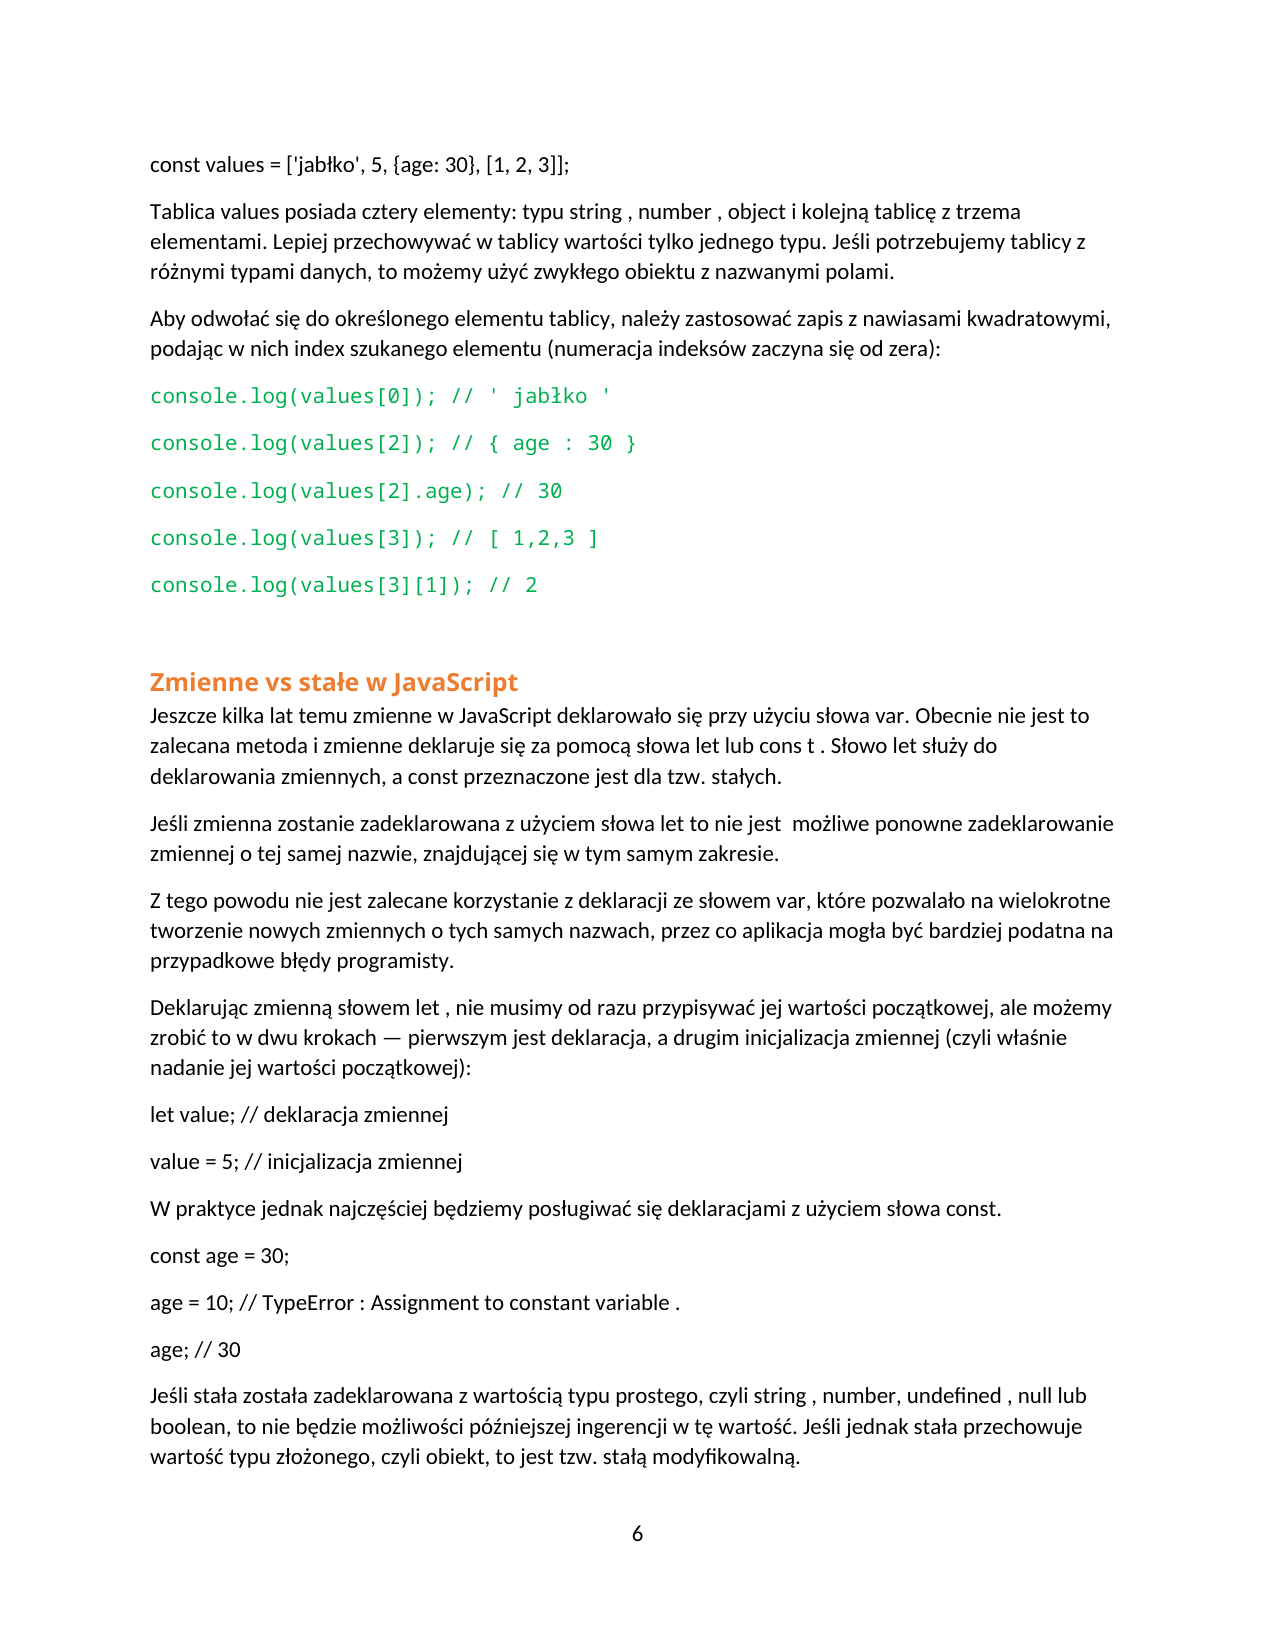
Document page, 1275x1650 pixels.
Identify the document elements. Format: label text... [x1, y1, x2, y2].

text Zmienne vs stałe w JavaScript [150, 664, 1125, 699]
text Jeśli zmienna zostanie zadeklarowana z użyciem słowa let to nie jest możliwe ponowne zadeklarowanie zmiennej o tej samej nazwie, znajdującej się w tym samym zakresie. [150, 809, 1125, 867]
text Jeszcze kilka lat temu zmienne w JavaScript deklarowało się przy użyciu słowa var. Obecnie nie jest to zalecana metoda i zmienne deklaruje się za pomocą słowa let lub cons t . Słowo let służy do deklarowania zmiennych, a const przeznaczone jest dla tzw. stałych. [150, 701, 1125, 790]
text W praktyce jednak najczęściej będziemy posługiwać się deklaracjami z użyciem słowa const. [150, 1194, 1125, 1222]
text Deklarując zmienną słowem let , nie musimy od razu przypisywać jej wartości początkowej, ale możemy zrobić to w dwu krokach — pierwszym jest deklaracja, a drugim inicjalizacja zmiennej (czyli właśnie nadanie jej wartości początkowej): [150, 993, 1125, 1081]
text age = 10; // TypeError : Assignment to constant variable . [150, 1288, 1125, 1316]
text Jeśli stała została zadeklarowana z wartością typu prostego, czyli string , number, undefined , null lub boolean, to nie będzie możliwości późniejszej ingerencji w tę wartość. Jeśli jednak stała przechowuje wartość typu złożonego, czyli obiekt, to jest tzw. stałą modyfikowalną. [150, 1382, 1125, 1470]
text age; // 30 [150, 1335, 1125, 1363]
text value = 5; // inicjalizacja zmiennej [150, 1147, 1125, 1175]
text const age = 30; [150, 1241, 1125, 1269]
text Z tego powodu nie jest zalecane korzystanie z deklaracji ze słowem var, które pozwalało na wielokrotne tworzenie nowych zmiennych o tych samych nazwach, przez co aplikacja mogła być bardziej podatna na przypadkowe błędy programisty. [150, 886, 1125, 974]
text Tablica values posiada cztery elementy: typu string , number , object i kolejną tablicę z trzema elementami. Lepiej przechowywać w tablicy wartości tylko jednego typu. Jeśli potrzebujemy tablicy z różnymi typami danych, to możemy użyć zwykłego obiektu z nazwanymi polami. [150, 197, 1125, 285]
text console.log(values[3][1]); // 2 [150, 570, 1125, 599]
text console.log(values[2].age); // 30 [150, 476, 1125, 504]
text console.log(values[2]); // { age : 30 } [150, 428, 1125, 457]
text const values = ['jabłko', 5, {age: 30}, [1, 2, 3]]; [150, 150, 1125, 178]
text let value; // deklaracja zmiennej [150, 1100, 1125, 1128]
text console.log(values[3]); // [ 1,2,3 ] [150, 523, 1125, 552]
text Aby odwołać się do określonego elementu tablicy, należy zastosować zapis z nawiasami kwadratowymi, podając w nich index szukanego elementu (numeracja indeksów zaczyna się od zera): [150, 304, 1125, 362]
text console.log(values[0]); // ' jabłko ' [150, 381, 1125, 410]
